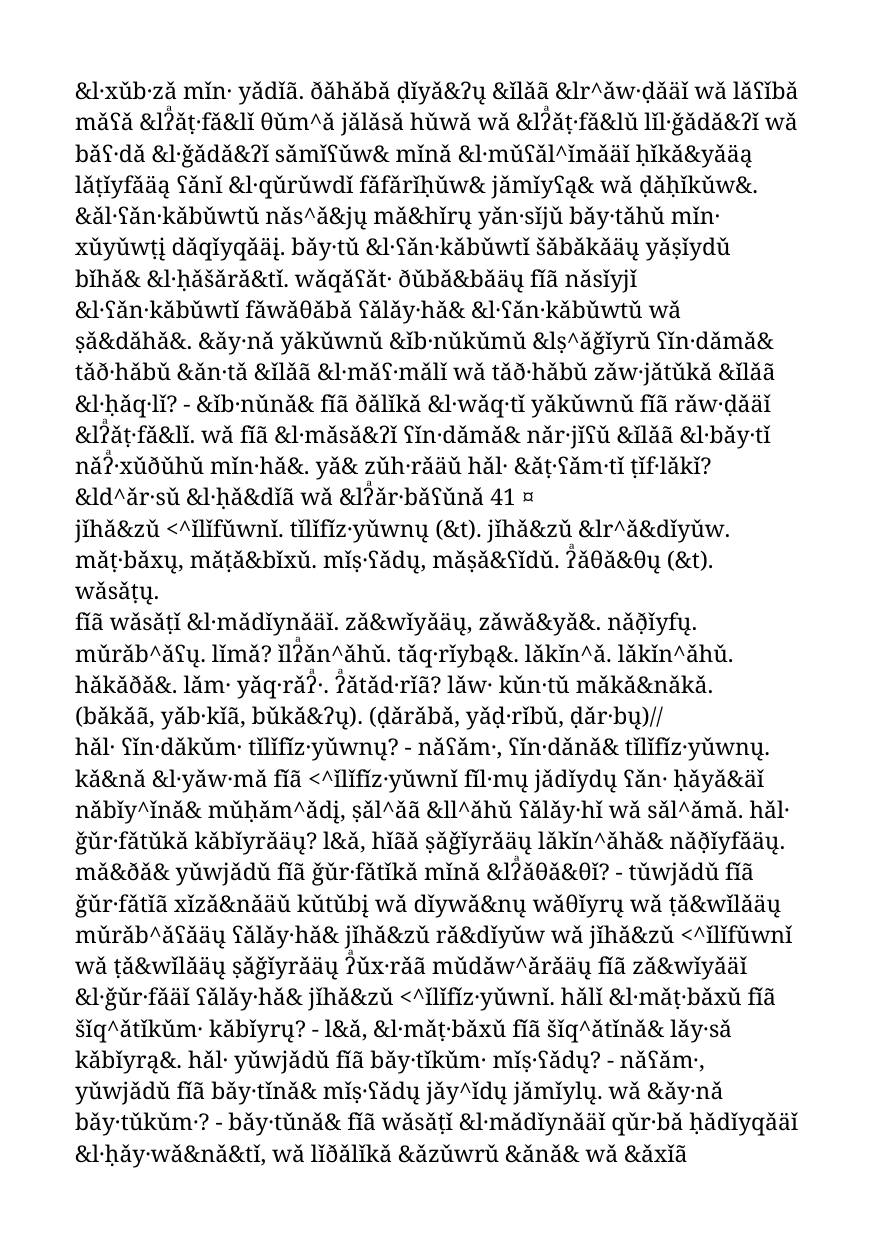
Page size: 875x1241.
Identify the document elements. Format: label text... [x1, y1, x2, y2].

text jǐhǎ&zǔ <^ǐlǐfǔwnǐ. tǐlǐfǐz·yǔwnų (&t). jǐhǎ&zǔ &lr^ǎ&dǐyǔw. [75, 512, 799, 544]
text hǎl· ʕǐn·dǎkǔm· tǐlǐfǐz·yǔwnų? - nǎʕǎm·, ʕǐn·dǎnǎ& tǐlǐfǐz·yǔwnų. kǎ&nǎ &l·yǎw·mǎ fǐã <^ǐlǐfǐz·yǔwnǐ fǐl·mų jǎdǐydų ʕǎn· ḥǎyǎ&äǐ nǎbǐy^ǐnǎ& mǔḥǎm^ǎdį, ṣǎl^ǎã &ll^ǎhǔ ʕǎlǎy·hǐ wǎ sǎl^ǎmǎ. hǎl· ǧǔr·fǎtǔkǎ kǎbǐyrǎäų? l&ǎ, hǐãǎ ṣǎǧǐyrǎäų lǎkǐn^ǎhǎ& nǎð̣ǐyfǎäų. mǎ&ðǎ& yǔwjǎdǔ fǐã ǧǔr·fǎtǐkǎ mǐnǎ &lʔͣǎθǎ&θǐ? - tǔwjǎdǔ fǐã ǧǔr·fǎtǐã xǐzǎ&nǎäǔ kǔtǔbį wǎ dǐywǎ&nų wǎθǐyrų wǎ ṭǎ&wǐlǎäų mǔrǎb^ǎʕǎäų ʕǎlǎy·hǎ& jǐhǎ&zǔ rǎ&dǐyǔw wǎ jǐhǎ&zǔ <^ǐlǐfǔwnǐ wǎ ṭǎ&wǐlǎäų ṣǎǧǐyrǎäų ʔͣǔx·rǎã mǔdǎw^ǎrǎäų fǐã zǎ&wǐyǎäǐ &l·ǧǔr·fǎäǐ ʕǎlǎy·hǎ& jǐhǎ&zǔ <^ǐlǐfǐz·yǔwnǐ. hǎlǐ &l·mǎṭ·bǎxǔ fǐã šǐq^ǎtǐkǔm· kǎbǐyrų? - l&ǎ, &l·mǎṭ·bǎxǔ fǐã šǐq^ǎtǐnǎ& lǎy·sǎ kǎbǐyrą&. hǎl· yǔwjǎdǔ fǐã bǎy·tǐkǔm· mǐṣ·ʕǎdų? - nǎʕǎm·, yǔwjǎdǔ fǐã bǎy·tǐnǎ& mǐṣ·ʕǎdų jǎy^ǐdų jǎmǐylų. wǎ &ǎy·nǎ bǎy·tǔkǔm·? - bǎy·tǔnǎ& fǐã wǎsǎṭǐ &l·mǎdǐynǎäǐ qǔr·bǎ ḥǎdǐyqǎäǐ &l·ḥǎy·wǎ&nǎ&tǐ, wǎ lǐðǎlǐkǎ &ǎzǔwrǔ &ǎnǎ& wǎ &ǎxǐã [75, 731, 799, 1169]
text fǐã wǎsǎṭǐ &l·mǎdǐynǎäǐ. zǎ&wǐyǎäų, zǎwǎ&yǎ&. nǎð̣ǐyfų. mǔrǎb^ǎʕų. lǐmǎ? ǐlʔͣǎn^ǎhǔ. tǎq·rǐybą&. lǎkǐn^ǎ. lǎkǐn^ǎhǔ. hǎkǎðǎ&. lǎm· yǎq·rǎʔͣ·. ʔͣǎtǎd·rǐã? lǎw· kǔn·tǔ mǎkǎ&nǎkǎ. (bǎkǎã, yǎb·kǐã, bǔkǎ&ʔų). (ḍǎrǎbǎ, yǎḍ·rǐbǔ, ḍǎr·bų)// [75, 606, 799, 731]
text &l·xǔb·zǎ mǐn· yǎdǐã. ðǎhǎbǎ ḍǐyǎ&ʔų &ǐlǎã &lr^ǎw·ḍǎäǐ wǎ lǎʕǐbǎ mǎʕǎ &lʔͣǎṭ·fǎ&lǐ θǔm^ǎ jǎlǎsǎ hǔwǎ wǎ &lʔͣǎṭ·fǎ&lǔ lǐl·ǧǎdǎ&ʔǐ wǎ bǎʕ·dǎ &l·ǧǎdǎ&ʔǐ sǎmǐʕǔw& mǐnǎ &l·mǔʕǎl^ǐmǎäǐ ḥǐkǎ&yǎäą lǎṭǐyfǎäą ʕǎnǐ &l·qǔrǔwdǐ fǎfǎrǐḥǔw& jǎmǐyʕą& wǎ ḍǎḥǐkǔw&. &ǎl·ʕǎn·kǎbǔwtǔ nǎs^ǎ&jų mǎ&hǐrų yǎn·sǐjǔ bǎy·tǎhǔ mǐn· xǔyǔwṭį dǎqǐyqǎäį. bǎy·tǔ &l·ʕǎn·kǎbǔwtǐ šǎbǎkǎäų yǎṣǐydǔ bǐhǎ& &l·ḥǎšǎrǎ&tǐ. wǎqǎʕǎt· ðǔbǎ&bǎäų fǐã nǎsǐyjǐ &l·ʕǎn·kǎbǔwtǐ fǎwǎθǎbǎ ʕǎlǎy·hǎ& &l·ʕǎn·kǎbǔwtǔ wǎ ṣǎ&dǎhǎ&. &ǎy·nǎ yǎkǔwnǔ &ǐb·nǔkǔmǔ &lṣ^ǎǧǐyrǔ ʕǐn·dǎmǎ& tǎð·hǎbǔ &ǎn·tǎ &ǐlǎã &l·mǎʕ·mǎlǐ wǎ tǎð·hǎbǔ zǎw·jǎtǔkǎ &ǐlǎã &l·ḥǎq·lǐ? - &ǐb·nǔnǎ& fǐã ðǎlǐkǎ &l·wǎq·tǐ yǎkǔwnǔ fǐã rǎw·ḍǎäǐ &lʔͣǎṭ·fǎ&lǐ. wǎ fǐã &l·mǎsǎ&ʔǐ ʕǐn·dǎmǎ& nǎr·jǐʕǔ &ǐlǎã &l·bǎy·tǐ nǎʔͣ·xǔðǔhǔ mǐn·hǎ&. yǎ& zǔh·rǎäǔ hǎl· &ǎṭ·ʕǎm·tǐ ṭǐf·lǎkǐ? [75, 75, 799, 481]
text mǎṭ·bǎxų, mǎṭǎ&bǐxǔ. mǐṣ·ʕǎdų, mǎṣǎ&ʕǐdǔ. ʔͣǎθǎ&θų (&t). wǎsǎṭų. [75, 544, 799, 606]
text &ld^ǎr·sǔ &l·ḥǎ&dǐã wǎ &lʔͣǎr·bǎʕǔnǎ 41 ¤ [75, 481, 799, 512]
